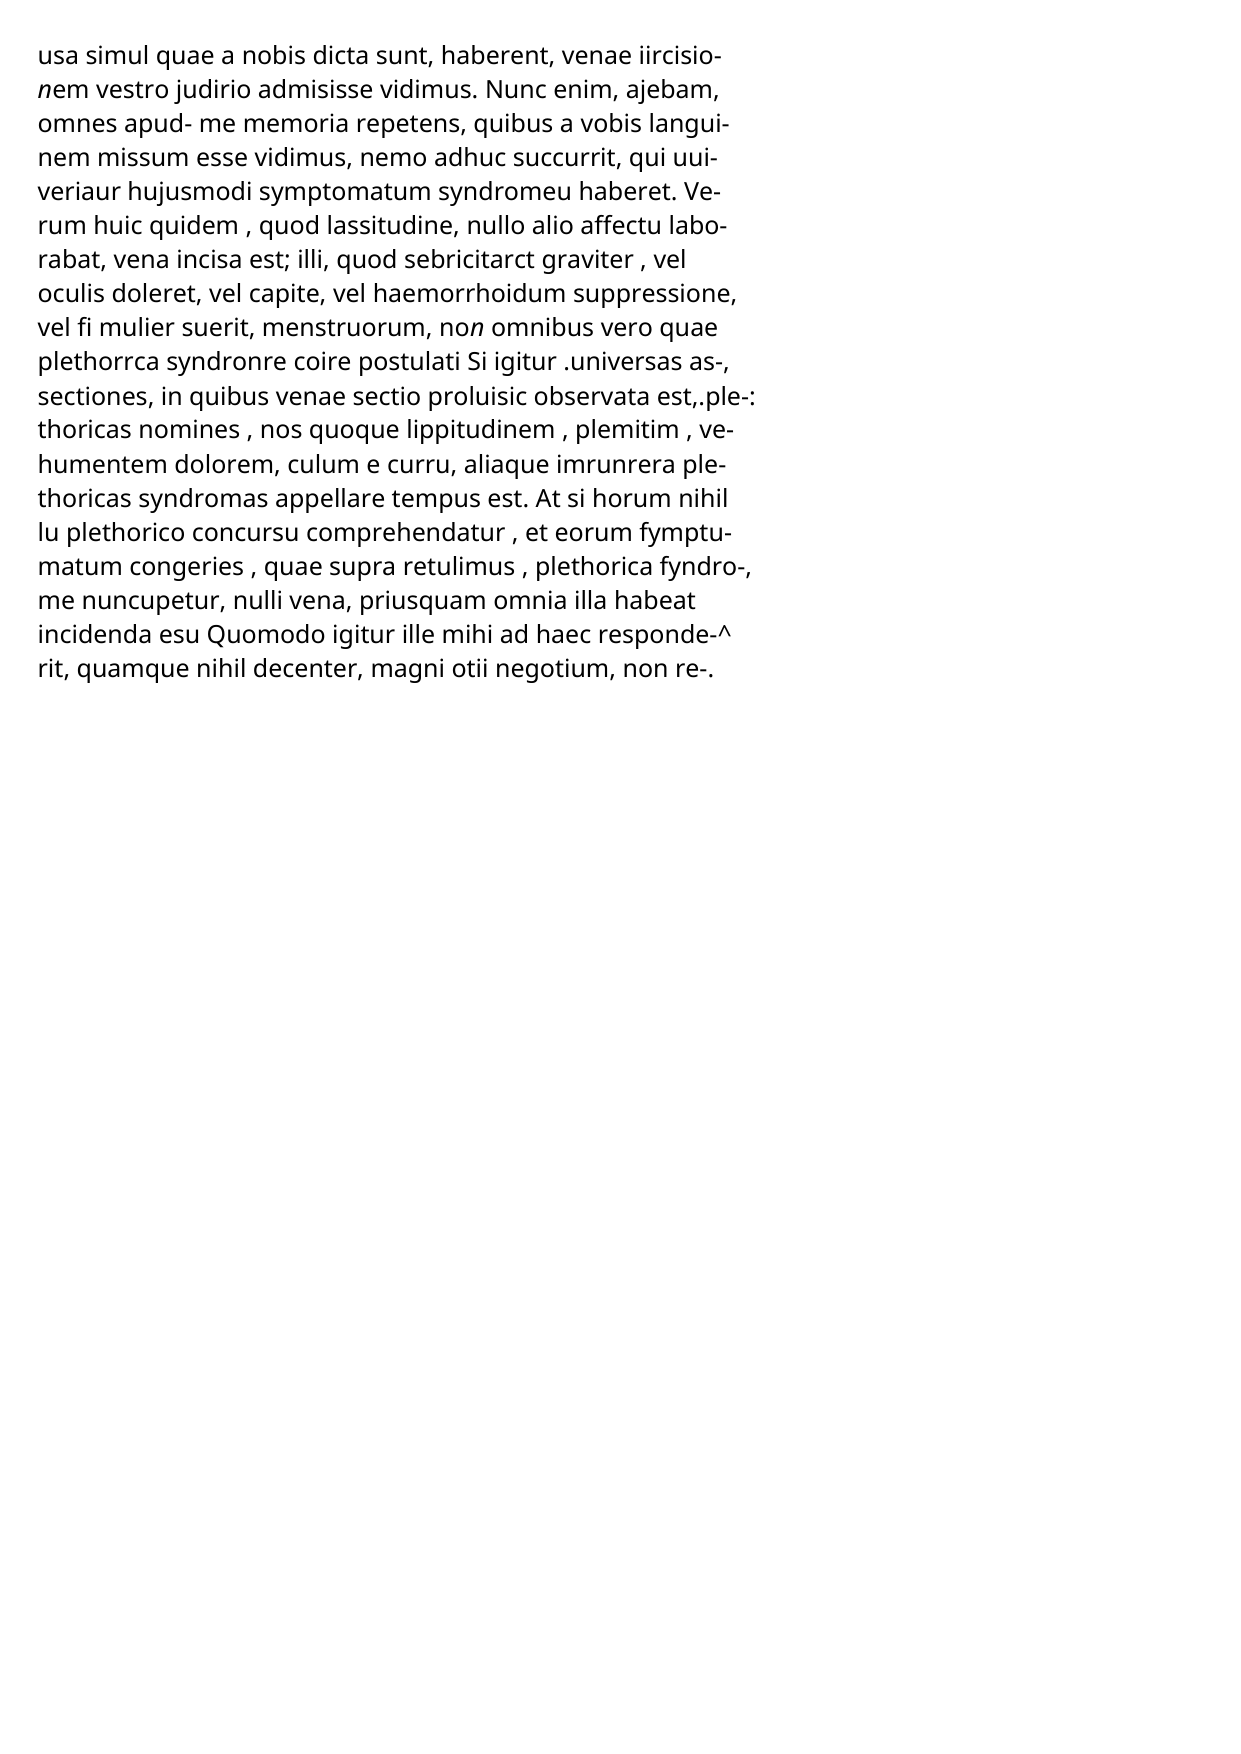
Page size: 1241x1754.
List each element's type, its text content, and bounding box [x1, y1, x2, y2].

text usa simul quae a nobis dicta sunt, haberent, venae iircisio- nem vestro judirio admisisse vidimus. Nunc enim, ajebam, omnes apud- me memoria repetens, quibus a vobis langui- nem missum esse vidimus, nemo adhuc succurrit, qui uui- veriaur hujusmodi symptomatum syndromeu haberet. Ve- rum huic quidem , quod lassitudine, nullo alio affectu labo- rabat, vena incisa est; illi, quod sebricitarct graviter , vel oculis doleret, vel capite, vel haemorrhoidum suppressione, vel fi mulier suerit, menstruorum, non omnibus vero quae plethorrca syndronre coire postulati Si igitur .universas as-, sectiones, in quibus venae sectio proluisic observata est,.ple-: thoricas nomines , nos quoque lippitudinem , plemitim , ve- humentem dolorem, culum e curru, aliaque imrunrera ple- thoricas syndromas appellare tempus est. At si horum nihil lu plethorico concursu comprehendatur , et eorum fymptu- matum congeries , quae supra retulimus , plethorica fyndro-, me nuncupetur, nulli vena, priusquam omnia illa habeat incidenda esu Quomodo igitur ille mihi ad haec responde-^ rit, quamque nihil decenter, magni otii negotium, non re-. [37, 37, 1203, 685]
